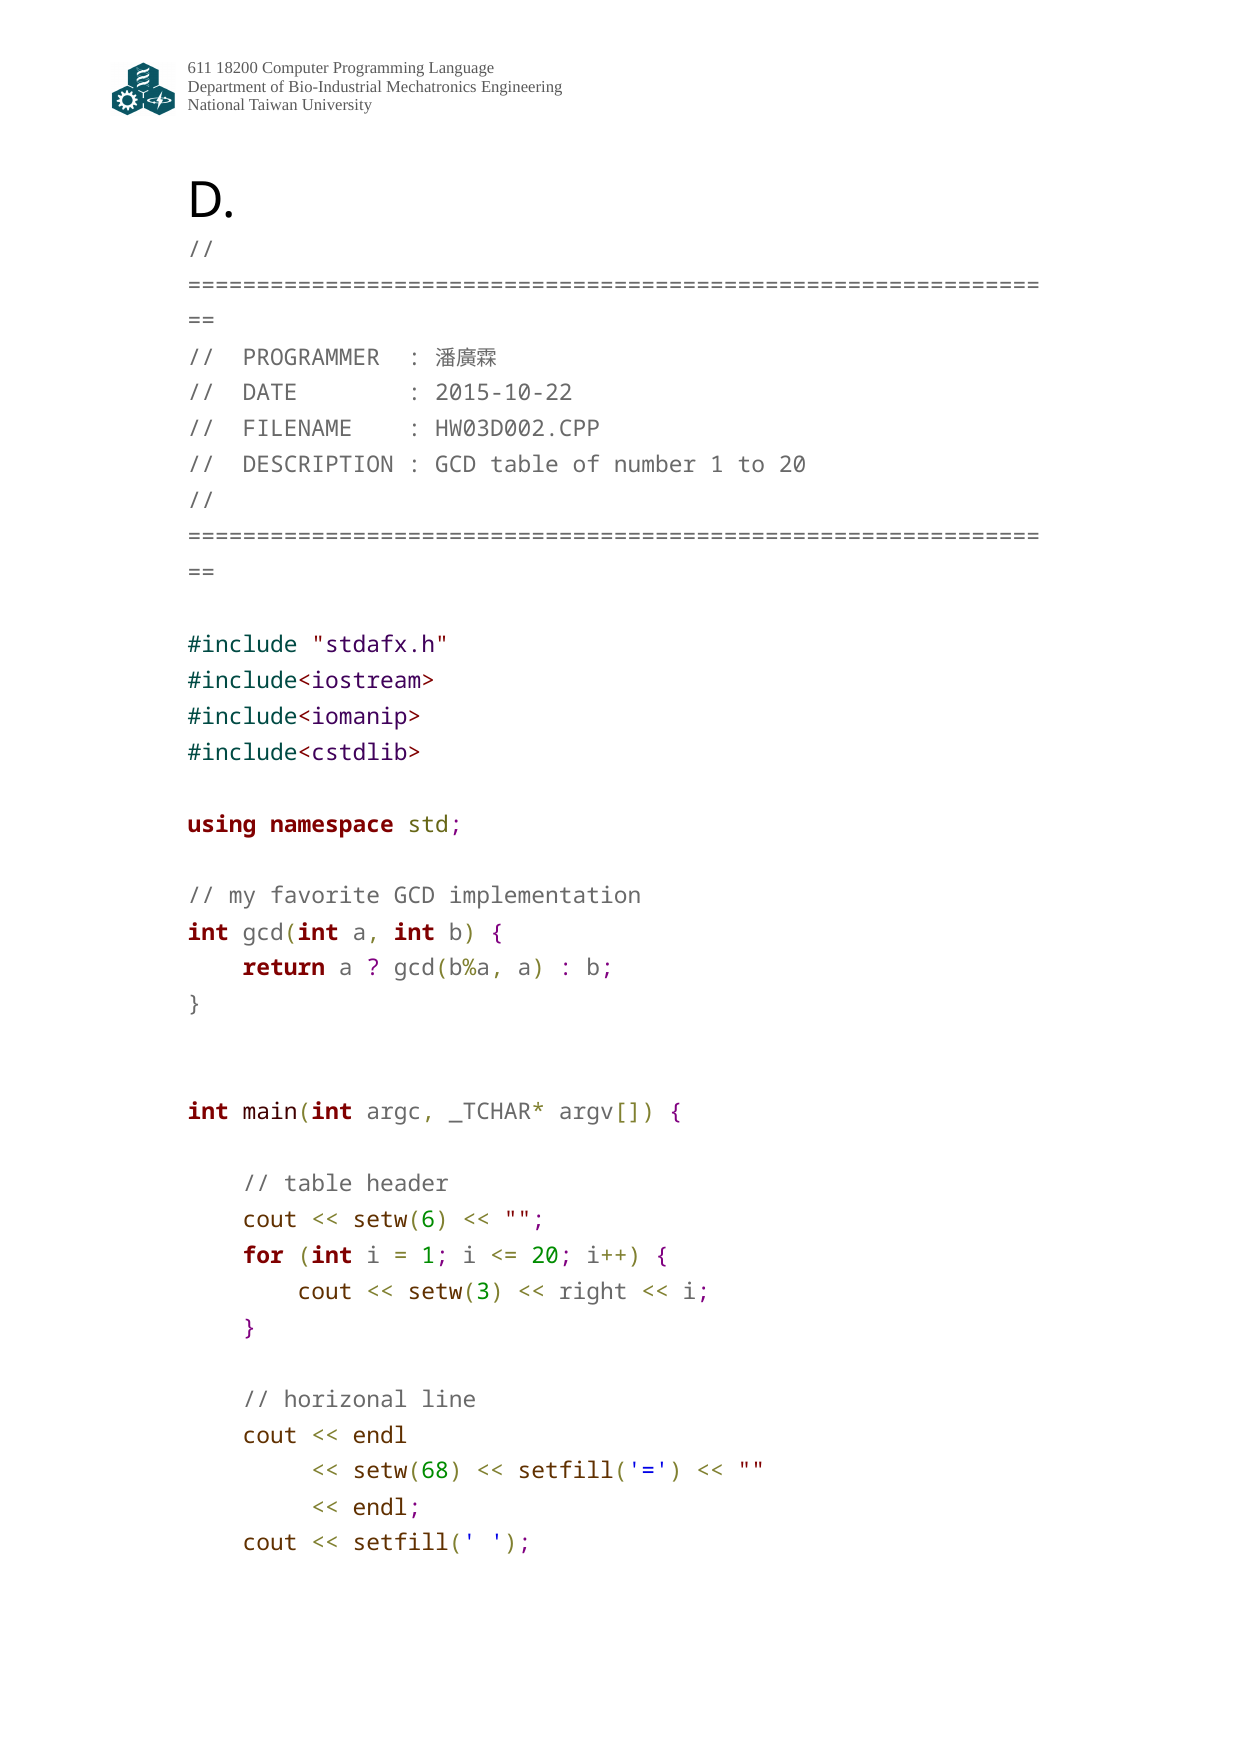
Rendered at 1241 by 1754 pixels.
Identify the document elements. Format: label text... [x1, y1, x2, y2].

text } [187, 1311, 1053, 1342]
text using namespace std; [187, 808, 1053, 839]
text for (int i = 1; i <= 20; i++) { [187, 1239, 1053, 1270]
text #include<cstdlib> [187, 736, 1053, 767]
text cout << setfill(' '); [187, 1526, 1053, 1558]
text int main(int argc, _TCHAR* argv[]) { [187, 1095, 1053, 1126]
text cout << endl [187, 1418, 1053, 1450]
text // horizonal line [187, 1383, 1053, 1414]
text #include "stdafx.h" [187, 628, 1053, 659]
text int gcd(int a, int b) { [187, 915, 1053, 947]
text // DATE : 2015-10-22 [187, 376, 1053, 408]
text return a ? gcd(b%a, a) : b; [187, 951, 1053, 983]
text // DESCRIPTION : GCD table of number 1 to 20 [187, 448, 1053, 479]
text // my favorite GCD implementation [187, 879, 1053, 911]
text D. [187, 164, 1053, 233]
text cout << setw(6) << ""; [187, 1203, 1053, 1234]
text // table header [187, 1167, 1053, 1198]
text #include<iomanip> [187, 700, 1053, 731]
text // PROGRAMMER : 潘廣霖 [187, 340, 1053, 372]
text << setw(68) << setfill('=') << "" [187, 1454, 1053, 1486]
text } [187, 987, 1053, 1018]
text cout << setw(3) << right << i; [187, 1275, 1053, 1306]
text << endl; [187, 1490, 1053, 1522]
text // FILENAME : HW03D002.CPP [187, 412, 1053, 443]
text //================================================================ [187, 484, 1053, 587]
text //================================================================ [187, 233, 1053, 336]
text #include<iostream> [187, 664, 1053, 695]
